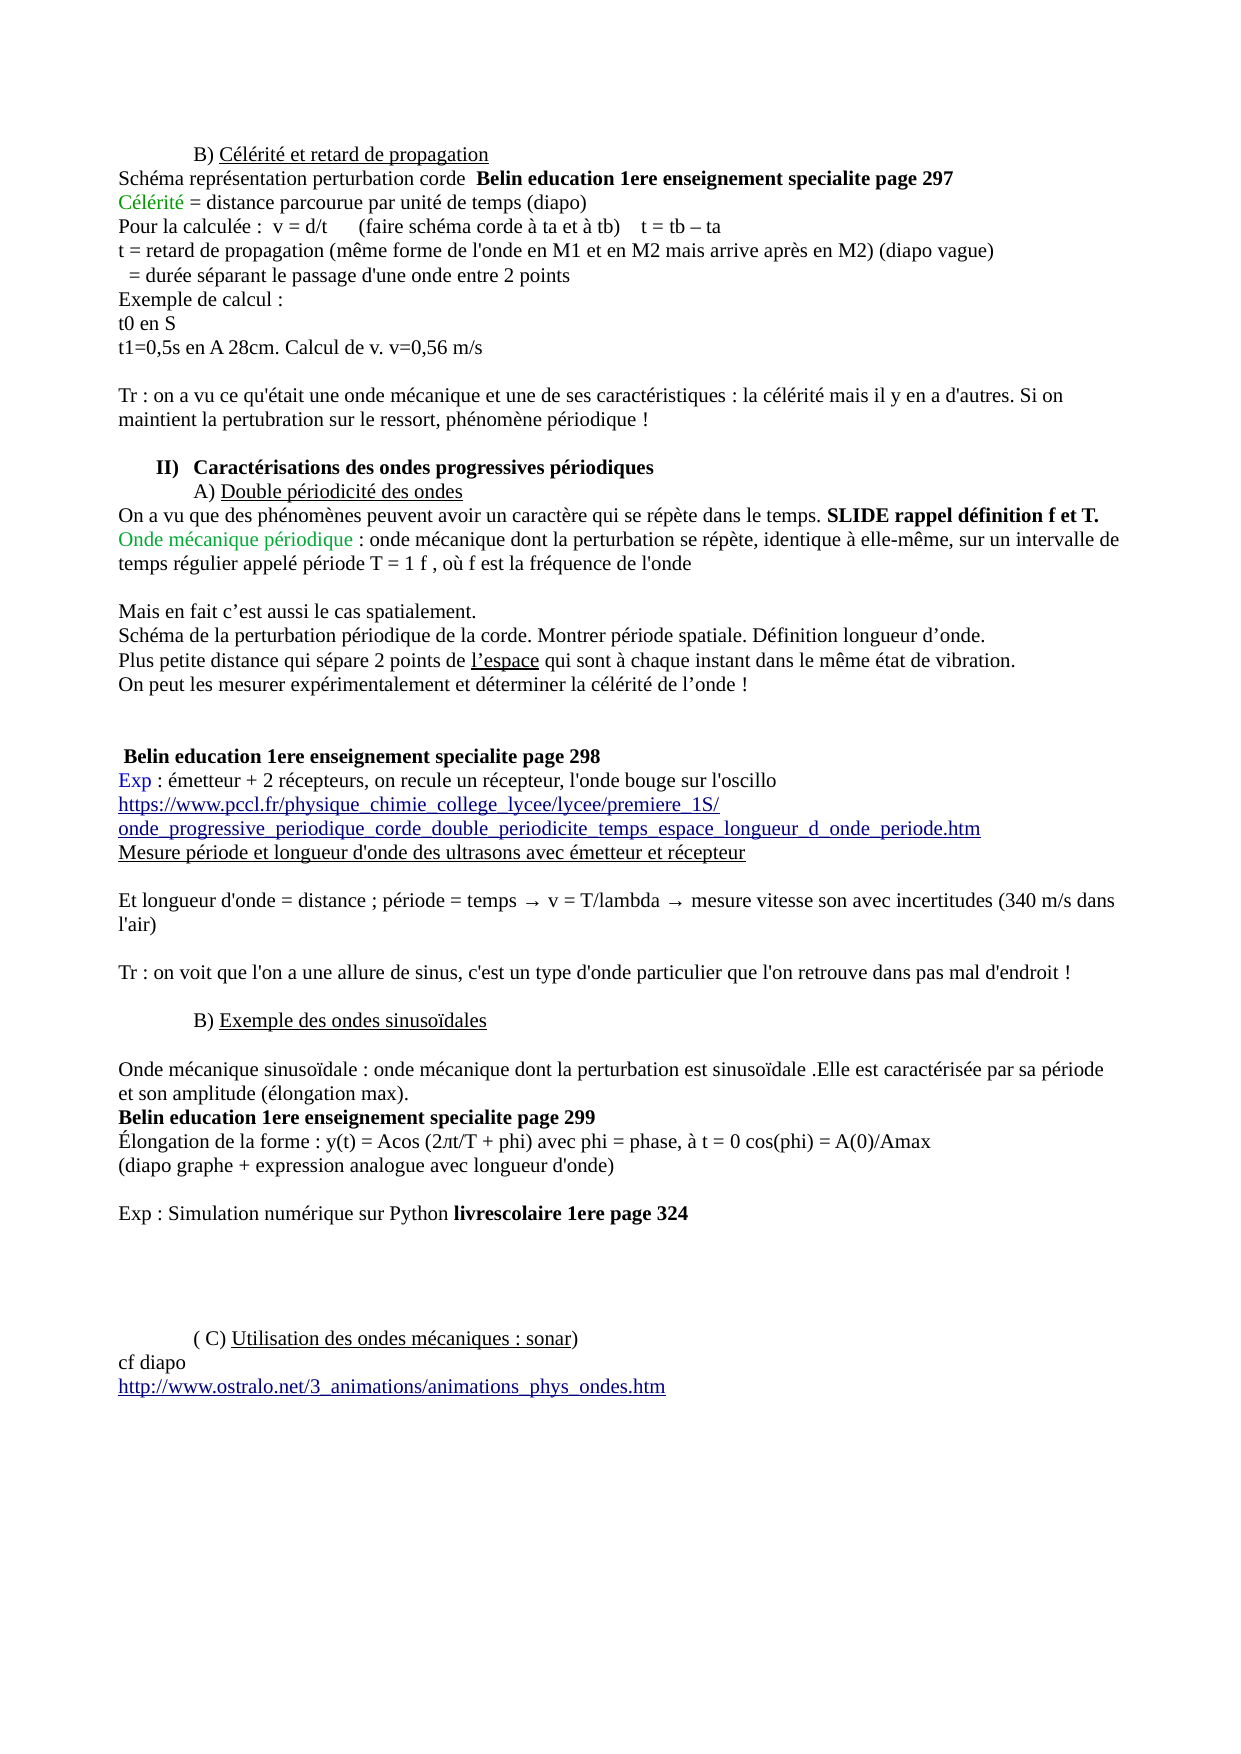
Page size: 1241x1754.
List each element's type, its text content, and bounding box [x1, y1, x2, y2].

text Mesure période et longueur d'onde des ultrasons avec émetteur et récepteur [118, 840, 1122, 864]
text Pour la calculée : v = d/t (faire schéma corde à ta et à tb) t = tb – ta [118, 214, 1122, 238]
text Tr : on voit que l'on a une allure de sinus, c'est un type d'onde particulier que l'on retrouve dans pas mal d'endroit ! [118, 960, 1122, 984]
text Et longueur d'onde = distance ; période = temps → v = T/lambda → mesure vitesse son avec incertitudes (340 m/s dans l'air) [118, 888, 1122, 936]
text Onde mécanique périodique : onde mécanique dont la perturbation se répète, identique à elle-même, sur un intervalle de temps régulier appelé période T = 1 f , où f est la fréquence de l'onde [118, 527, 1122, 575]
text B) Exemple des ondes sinusoïdales [118, 1008, 1122, 1032]
text Mais en fait c’est aussi le cas spatialement. [118, 599, 1122, 623]
text Schéma représentation perturbation corde Belin education 1ere enseignement specialite page 297 [118, 166, 1122, 190]
text t0 en S t1=0,5s en A 28cm. Calcul de v. v=0,56 m/s [118, 311, 1122, 359]
list Caractérisations des ondes progressives périodiques [156, 455, 1122, 479]
text A) Double périodicité des ondes [118, 479, 1122, 503]
text Exp : émetteur + 2 récepteurs, on recule un récepteur, l'onde bouge sur l'oscillo [118, 768, 1122, 792]
text Belin education 1ere enseignement specialite page 299 [118, 1105, 1122, 1129]
text On a vu que des phénomènes peuvent avoir un caractère qui se répète dans le temps. SLIDE rappel définition f et T. [118, 503, 1122, 527]
text t = retard de propagation (même forme de l'onde en M1 et en M2 mais arrive après en M2) (diapo vague) [118, 238, 1122, 262]
text Belin education 1ere enseignement specialite page 298 [118, 744, 1122, 768]
text Élongation de la forme : y(t) = Acos (2ᴫt/T + phi) avec phi = phase, à t = 0 cos(phi) = A(0)/Amax [118, 1129, 1122, 1153]
text = durée séparant le passage d'une onde entre 2 points [118, 262, 1122, 287]
text Exemple de calcul : [118, 287, 1122, 311]
text (diapo graphe + expression analogue avec longueur d'onde) [118, 1153, 1122, 1177]
text https://www.pccl.fr/physique_chimie_college_lycee/lycee/premiere_1S/onde_progressive_periodique_corde_double_periodicite_temps_espace_longueur_d_onde_periode.htm [118, 792, 1122, 840]
text Tr : on a vu ce qu'était une onde mécanique et une de ses caractéristiques : la célérité mais il y en a d'autres. Si on maintient la pertubration sur le ressort, phénomène périodique ! [118, 383, 1122, 431]
text cf diapo [118, 1350, 1122, 1374]
text Schéma de la perturbation périodique de la corde. Montrer période spatiale. Définition longueur d’onde. [118, 623, 1122, 647]
text B) Célérité et retard de propagation [118, 142, 1122, 166]
text http://www.ostralo.net/3_animations/animations_phys_ondes.htm [118, 1374, 1122, 1398]
text Onde mécanique sinusoïdale : onde mécanique dont la perturbation est sinusoïdale .Elle est caractérisée par sa période et son amplitude (élongation max). [118, 1057, 1122, 1105]
text Exp : Simulation numérique sur Python livrescolaire 1ere page 324 [118, 1201, 1122, 1225]
text ( C) Utilisation des ondes mécaniques : sonar) [118, 1326, 1122, 1350]
text Célérité = distance parcourue par unité de temps (diapo) [118, 190, 1122, 214]
text Plus petite distance qui sépare 2 points de l’espace qui sont à chaque instant dans le même état de vibration. [118, 647, 1122, 672]
text On peut les mesurer expérimentalement et déterminer la célérité de l’onde ! [118, 672, 1122, 696]
